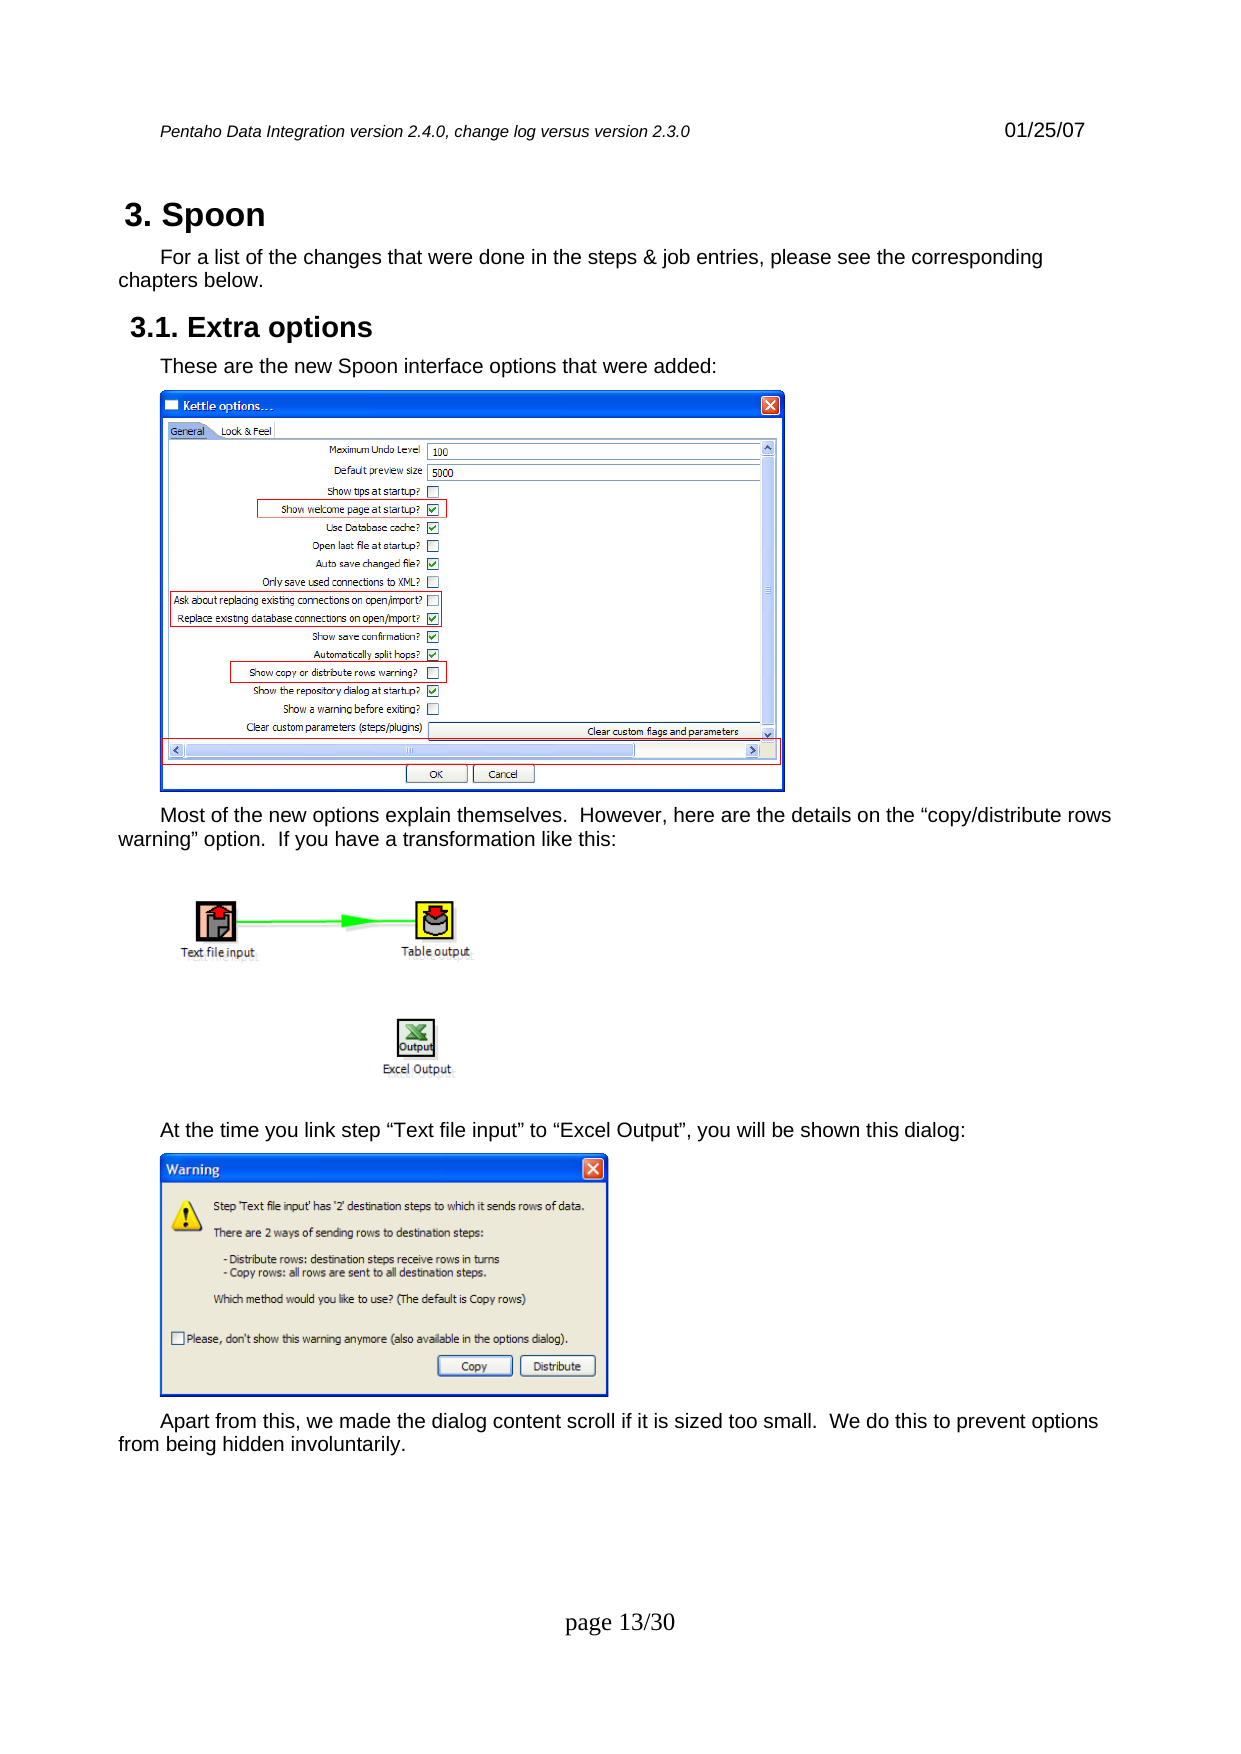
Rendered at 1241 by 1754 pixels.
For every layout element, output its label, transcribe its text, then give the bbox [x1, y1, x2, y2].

text For a list of the changes that were done in the steps & job entries, please see the corresponding chapters below. [118, 246, 1122, 292]
text Apart from this, we made the dialog content scroll if it is sized too small. We do this to prevent options from being hidden involuntarily. [118, 1409, 1122, 1456]
picture [159, 1153, 609, 1397]
picture [159, 862, 523, 1106]
subtitle Extra options [130, 311, 1122, 343]
subtitle Spoon [124, 196, 1122, 233]
text At the time you link step “Text file input” to “Excel Output”, you will be shown this dialog: [118, 1118, 1122, 1141]
text Most of the new options explain themselves. However, here are the details on the “copy/distribute rows warning” option. If you have a transformation like this: [118, 804, 1122, 850]
text These are the new Spoon interface options that were added: [118, 355, 1122, 378]
picture [159, 390, 785, 792]
